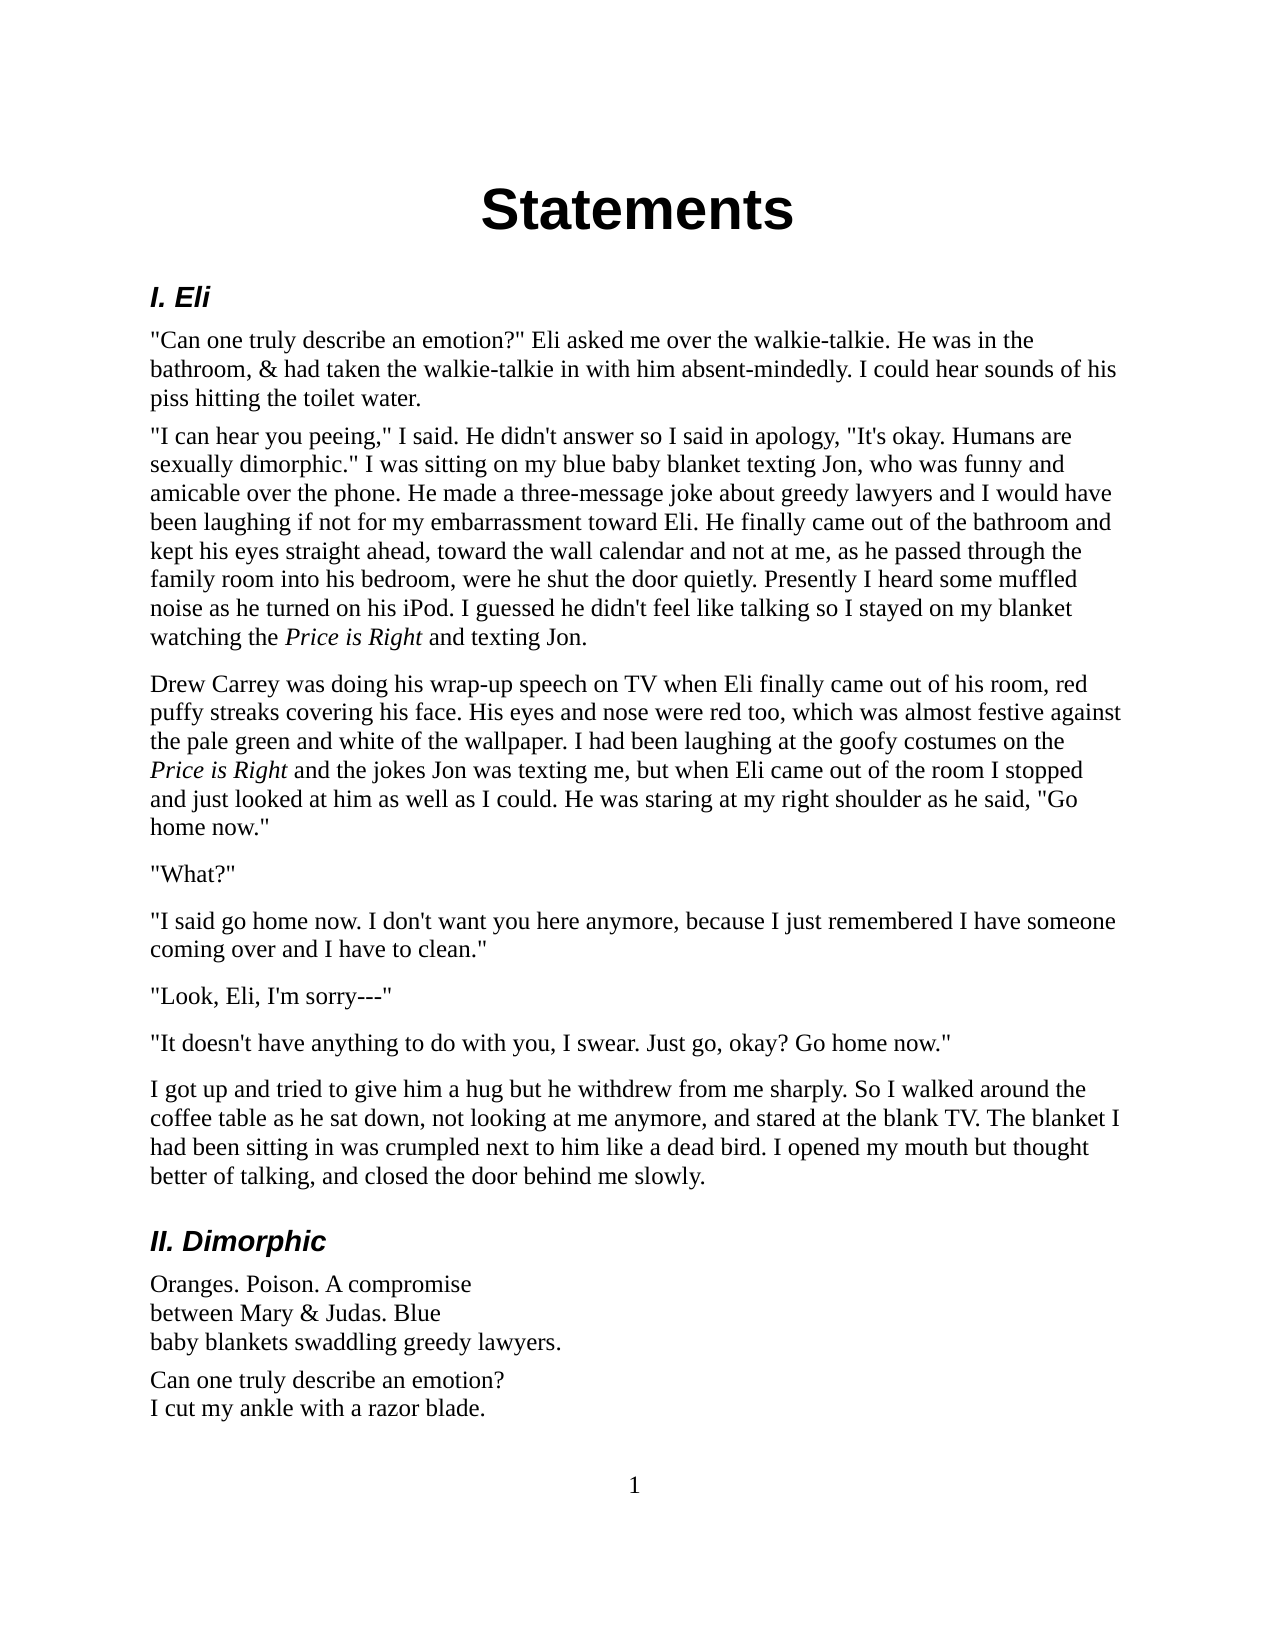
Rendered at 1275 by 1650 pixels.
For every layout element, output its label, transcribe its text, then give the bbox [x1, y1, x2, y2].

subtitle II. Dimorphic [150, 1223, 1125, 1257]
text Can one truly describe an emotion? I cut my ankle with a razor blade. [150, 1365, 1125, 1422]
text "Can one truly describe an emotion?" Eli asked me over the walkie-talkie. He was in the bathroom, & had taken the walkie-talkie in with him absent-mindedly. I could hear sounds of his piss hitting the toilet water. [150, 326, 1125, 412]
text Oranges. Poison. A compromise between Mary & Judas. Blue baby blankets swaddling greedy lawyers. [150, 1269, 1125, 1356]
text "I said go home now. I don't want you here anymore, because I just remembered I have someone coming over and I have to clean." [150, 906, 1125, 963]
text Drew Carrey was doing his wrap-up speech on TV when Eli finally came out of his room, red puffy streaks covering his face. His eyes and nose were red too, which was almost festive against the pale green and white of the wallpaper. I had been laughing at the goofy costumes on the Price is Right and the jokes Jon was texting me, but when Eli came out of the room I stopped and just looked at him as well as I could. He was staring at my right shoulder as he said, "Go home now." [150, 669, 1125, 841]
subtitle I. Eli [150, 279, 1125, 313]
text "Look, Eli, I'm sorry---" [150, 981, 1125, 1010]
text "I can hear you peeing," I said. He didn't answer so I said in apology, "It's okay. Humans are sexually dimorphic." I was sitting on my blue baby blanket texting Jon, who was funny and amicable over the phone. He made a three-message joke about greedy lawyers and I would have been laughing if not for my embarrassment toward Eli. He finally came out of the bathroom and kept his eyes straight ahead, toward the wall calendar and not at me, as he passed through the family room into his bedroom, were he shut the door quietly. Presently I heard some muffled noise as he turned on his iPod. I guessed he didn't feel like talking so I stayed on my blanket watching the Price is Right and texting Jon. [150, 421, 1125, 651]
title Statements [150, 175, 1125, 242]
text "It doesn't have anything to do with you, I swear. Just go, okay? Go home now." [150, 1028, 1125, 1057]
text I got up and tried to give him a hug but he withdrew from me sharply. So I walked around the coffee table as he sat down, not looking at me anymore, and stared at the blank TV. The blanket I had been sitting in was crumpled next to him like a dead bird. I opened my mouth but thought better of talking, and closed the door behind me slowly. [150, 1074, 1125, 1189]
text "What?" [150, 859, 1125, 888]
